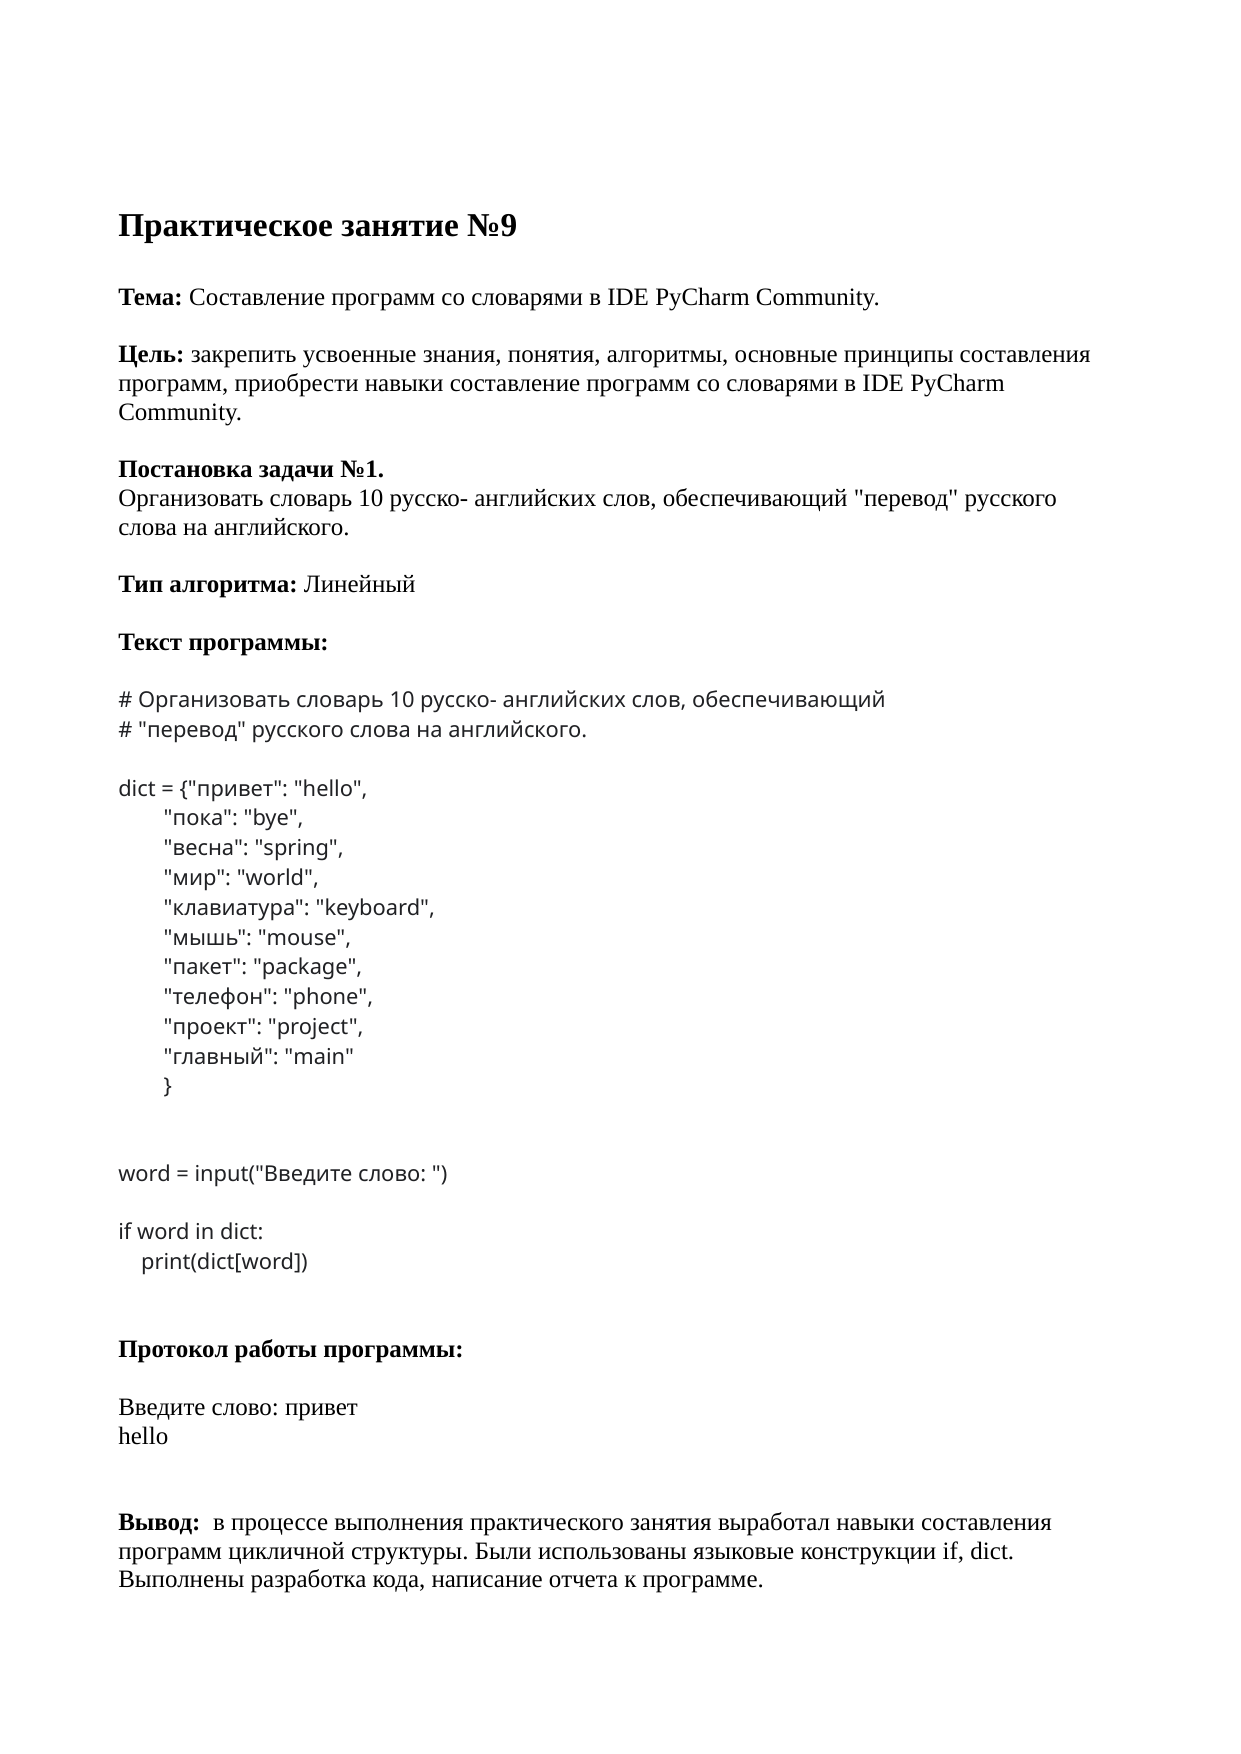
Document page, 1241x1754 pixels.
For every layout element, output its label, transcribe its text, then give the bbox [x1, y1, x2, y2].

text Тема: Составление программ со словарями в IDE PyCharm Community. [118, 282, 1122, 311]
text # "перевод" русского слова на английского. [118, 714, 1122, 744]
text Протокол работы программы: [118, 1334, 1122, 1363]
text "проект": "project", [118, 1011, 1122, 1041]
text if word in dict: [118, 1216, 1122, 1246]
text word = input("Введите слово: ") [118, 1158, 1122, 1188]
text Постановка задачи №1. [118, 454, 1122, 483]
text "мышь": "mouse", [118, 922, 1122, 951]
text Текст программы: [118, 627, 1122, 656]
text "пока": "bye", [118, 802, 1122, 832]
text "пакет": "package", [118, 951, 1122, 981]
text Тип алгоритма: Линейный [118, 569, 1122, 598]
text "главный": "main" [118, 1041, 1122, 1071]
text Выполнены разработка кода, написание отчета к программе. [118, 1564, 1122, 1593]
text Цель: закрепить усвоенные знания, понятия, алгоритмы, основные принципы составления программ, приобрести навыки составление программ со словарями в IDE PyCharm Community. [118, 339, 1122, 426]
text Введите слово: привет [118, 1392, 1122, 1421]
text print(dict[word]) [118, 1246, 1122, 1305]
text "клавиатура": "keyboard", [118, 892, 1122, 922]
text # Организовать словарь 10 русско- английских слов, обеспечивающий [118, 684, 1122, 714]
text Организовать словарь 10 русско- английских слов, обеспечивающий "перевод" русского слова на английского. [118, 483, 1122, 541]
text } [118, 1071, 1122, 1100]
text "мир": "world", [118, 862, 1122, 892]
text Практическое занятие №9 [118, 205, 1122, 243]
text "весна": "spring", [118, 832, 1122, 862]
text Вывод: в процессе выполнения практического занятия выработал навыки составления программ цикличной структуры. Были использованы языковые конструкции if, dict. [118, 1507, 1122, 1564]
text dict = {"привет": "hello", [118, 773, 1122, 802]
text "телефон": "phone", [118, 981, 1122, 1011]
text hello [118, 1421, 1122, 1449]
